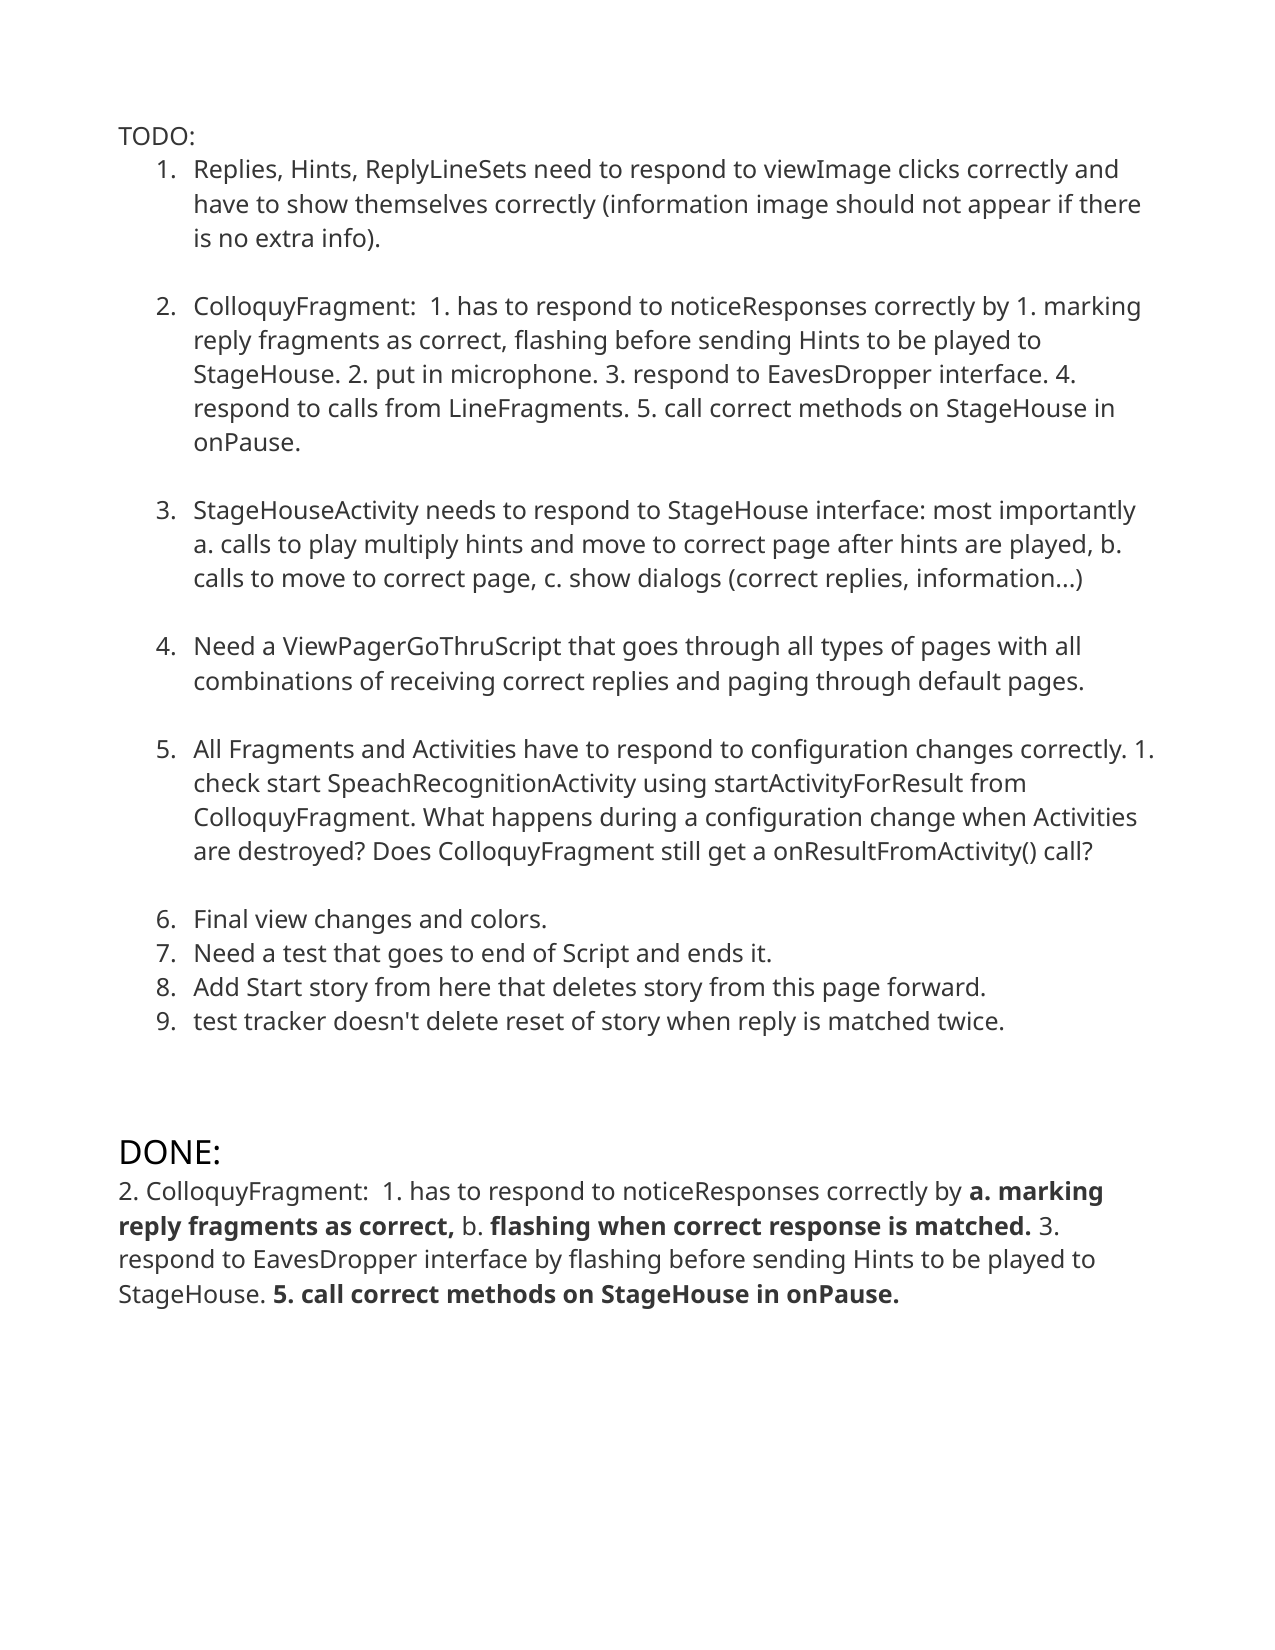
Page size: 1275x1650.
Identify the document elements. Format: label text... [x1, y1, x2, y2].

list Need a ViewPagerGoThruScript that goes through all types of pages with all combinations of receiving correct replies and paging through default pages. [156, 629, 1157, 697]
text DONE: [118, 1129, 1157, 1174]
list Replies, Hints, ReplyLineSets need to respond to viewImage clicks correctly and have to show themselves correctly (information image should not appear if there is no extra info). [156, 152, 1157, 254]
list test tracker doesn't delete reset of story when reply is matched twice. [156, 1004, 1157, 1038]
list StageHouseActivity needs to respond to StageHouse interface: most importantly a. calls to play multiply hints and move to correct page after hints are played, b. calls to move to correct page, c. show dialogs (correct replies, information...) [156, 493, 1157, 595]
list Final view changes and colors. [156, 902, 1157, 936]
text TODO: [118, 118, 1157, 152]
list Need a test that goes to end of Script and ends it. [156, 936, 1157, 970]
list All Fragments and Activities have to respond to configuration changes correctly. 1. check start SpeachRecognitionActivity using startActivityForResult from ColloquyFragment. What happens during a configuration change when Activities are destroyed? Does ColloquyFragment still get a onResultFromActivity() call? [156, 731, 1157, 867]
list Add Start story from here that deletes story from this page forward. [156, 970, 1157, 1004]
text 2. ColloquyFragment: 1. has to respond to noticeResponses correctly by a. marking reply fragments as correct, b. flashing when correct response is matched. 3. respond to EavesDropper interface by flashing before sending Hints to be played to StageHouse. 5. call correct methods on StageHouse in onPause. [118, 1174, 1157, 1310]
list ColloquyFragment: 1. has to respond to noticeResponses correctly by 1. marking reply fragments as correct, flashing before sending Hints to be played to StageHouse. 2. put in microphone. 3. respond to EavesDropper interface. 4. respond to calls from LineFragments. 5. call correct methods on StageHouse in onPause. [156, 288, 1157, 459]
